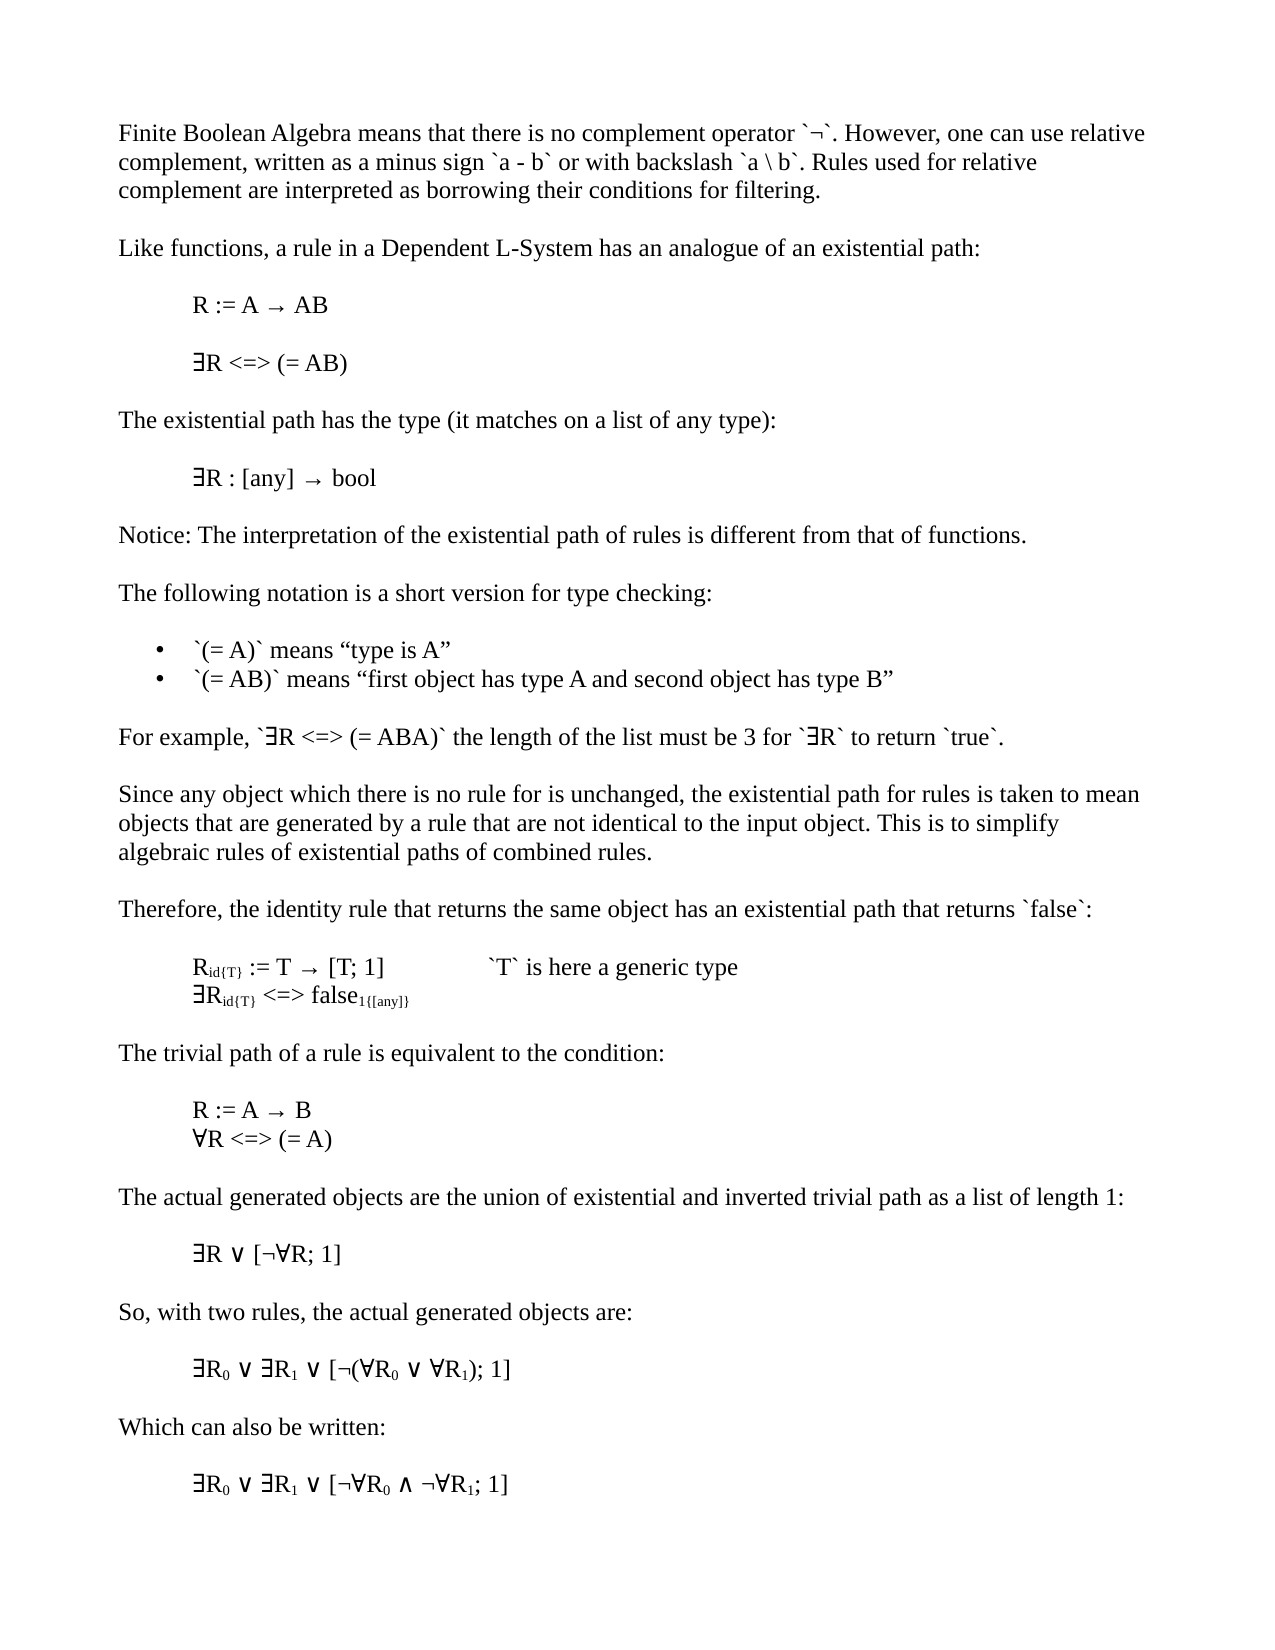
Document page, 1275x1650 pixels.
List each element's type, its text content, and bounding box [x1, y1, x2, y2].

text ∃R0 ∨ ∃R1 ∨ [¬∀R0 ∧ ¬∀R1; 1] [118, 1469, 1157, 1498]
text Which can also be written: [118, 1412, 1157, 1441]
list `(= A)` means “type is A” [156, 636, 1157, 664]
text Rid{T} := T → [T; 1] `T` is here a generic type [118, 952, 1157, 981]
text Like functions, a rule in a Dependent L-System has an analogue of an existential path: [118, 233, 1157, 262]
text Finite Boolean Algebra means that there is no complement operator `¬`. However, one can use relative complement, written as a minus sign `a - b` or with backslash `a \ b`. Rules used for relative complement are interpreted as borrowing their conditions for filtering. [118, 118, 1157, 204]
text ∃R0 ∨ ∃R1 ∨ [¬(∀R0 ∨ ∀R1); 1] [118, 1354, 1157, 1383]
text Notice: The interpretation of the existential path of rules is different from that of functions. [118, 521, 1157, 549]
text ∃R ∨ [¬∀R; 1] [118, 1239, 1157, 1268]
text R := A → AB [118, 291, 1157, 319]
text ∀R <=> (= A) [118, 1124, 1157, 1153]
text The existential path has the type (it matches on a list of any type): [118, 406, 1157, 434]
text Since any object which there is no rule for is unchanged, the existential path for rules is taken to mean objects that are generated by a rule that are not identical to the input object. This is to simplify algebraic rules of existential paths of combined rules. [118, 779, 1157, 866]
text Therefore, the identity rule that returns the same object has an existential path that returns `false`: [118, 894, 1157, 923]
text ∃R : [any] → bool [118, 463, 1157, 492]
text The following notation is a short version for type checking: [118, 578, 1157, 607]
list `(= AB)` means “first object has type A and second object has type B” [156, 664, 1157, 693]
text ∃R <=> (= AB) [118, 348, 1157, 377]
text The trivial path of a rule is equivalent to the condition: [118, 1038, 1157, 1067]
text So, with two rules, the actual generated objects are: [118, 1297, 1157, 1326]
text R := A → B [118, 1096, 1157, 1124]
text ∃Rid{T} <=> false1{[any]} [118, 981, 1157, 1009]
text For example, `∃R <=> (= ABA)` the length of the list must be 3 for `∃R` to return `true`. [118, 722, 1157, 751]
text The actual generated objects are the union of existential and inverted trivial path as a list of length 1: [118, 1182, 1157, 1211]
